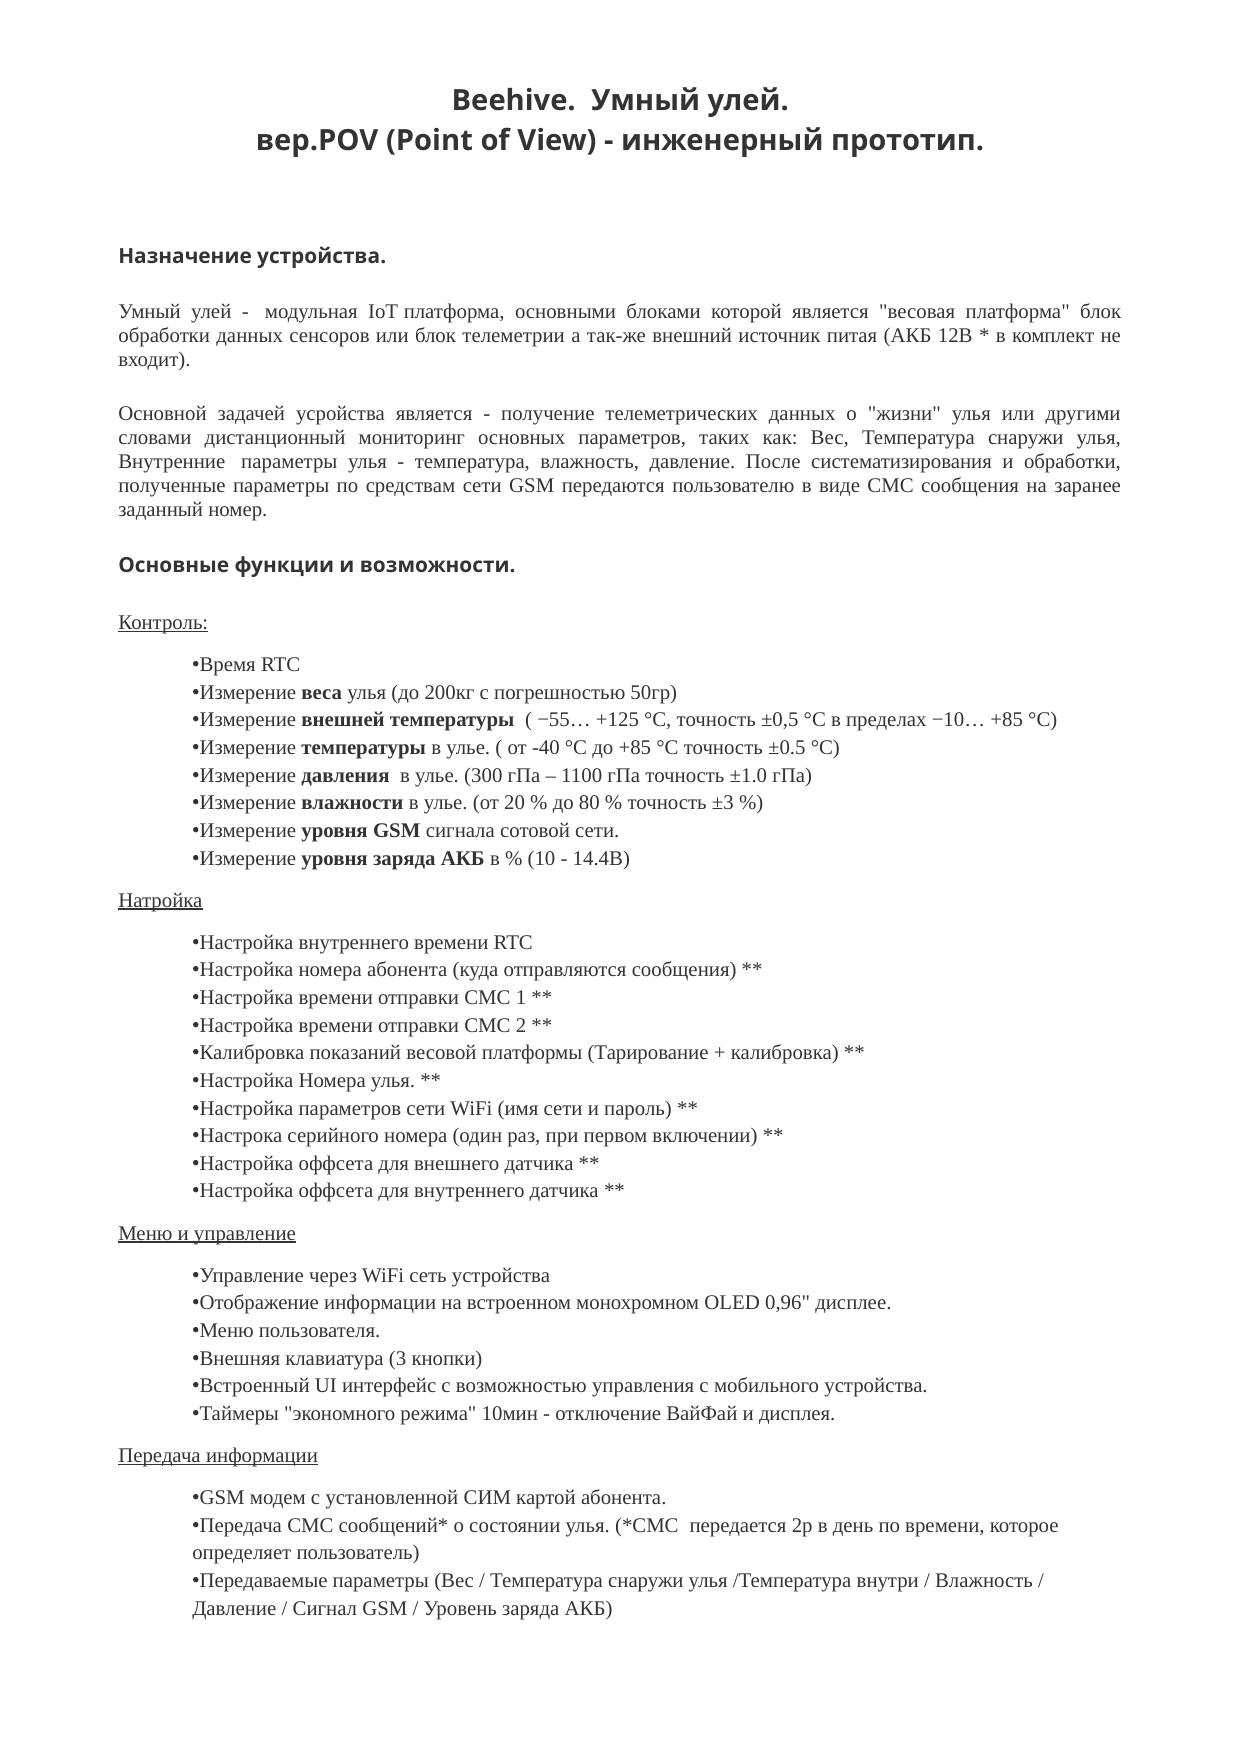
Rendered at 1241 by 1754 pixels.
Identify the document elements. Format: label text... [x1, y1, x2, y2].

list Передаваемые параметры (Вес / Температура снаружи улья /Температура внутри / Влажность / Давление / Сигнал GSM / Уровень заряда АКБ) [118, 1568, 1122, 1619]
list Измерение давления в улье. (300 гПа – 1100 гПа точность ±1.0 гПа) [118, 763, 1122, 787]
list Таймеры "экономного режима" 10мин - отключение ВайФай и дисплея. [118, 1401, 1122, 1425]
list Измерение внешней температуры ( −55… +125 °C, точность ±0,5 °C в пределах −10… +85 °C) [118, 707, 1122, 731]
text Основной задачей усройства является - получение телеметрических данных о "жизни" улья или другими словами дистанционный мониторинг основных параметров, таких как: Вес, Температура снаружи улья, Внутренние параметры улья - температура, влажность, давление. После систематизирования и обработки, полученные параметры по средствам сети GSM передаются пользователю в виде СМС сообщения на заранее заданный номер. [118, 401, 1122, 521]
list Настройка оффсета для внутреннего датчика ** [118, 1178, 1122, 1202]
list Управление через WiFi сеть устройства [118, 1263, 1122, 1287]
list Настройка параметров сети WiFi (имя сети и пароль) ** [118, 1095, 1122, 1119]
list Настройка номера абонента (куда отправляются сообщения) ** [118, 957, 1122, 981]
list Калибровка показаний весовой платформы (Тарирование + калибровка) ** [118, 1040, 1122, 1064]
list GSM модем с установленной СИМ картой абонента. [118, 1485, 1122, 1509]
list Измерение влажности в улье. (от 20 % до 80 % точность ±3 %) [118, 790, 1122, 814]
list Настройка внутреннего времени RTC [118, 930, 1122, 954]
list Измерение уровня GSM сигнала сотовой сети. [118, 818, 1122, 842]
text Назначение устройства. [118, 188, 1122, 269]
text Основные функции и возможности. Контроль: [118, 550, 1122, 634]
list Настройка времени отправки СМС 1 ** [118, 985, 1122, 1009]
list Меню пользователя. [118, 1318, 1122, 1342]
list Настройка времени отправки СМС 2 ** [118, 1013, 1122, 1037]
list Внешняя клавиатура (3 кнопки) [118, 1345, 1122, 1369]
list Время RTC [118, 652, 1122, 676]
list Настройка Номера улья. ** [118, 1068, 1122, 1092]
text Натройка [118, 888, 1122, 912]
list Настройка оффсета для внешнего датчика ** [118, 1151, 1122, 1175]
text Умный улей - модульная IoT платформа, основными блоками которой является "весовая платформа" блок обработки данных сенсоров или блок телеметрии а так-же внешний источник питая (АКБ 12В * в комплект не входит). [118, 299, 1122, 371]
list Измерение веса улья (до 200кг с погрешностью 50гр) [118, 680, 1122, 704]
list Встроенный UI интерфейс с возможностью управления с мобильного устройства. [118, 1373, 1122, 1397]
text Меню и управление [118, 1220, 1122, 1244]
text Beehive. Умный улей. вер.POV (Point of View) - инженерный прототип. [118, 80, 1122, 159]
list Передача СМС сообщений* о состоянии улья. (*СМС передается 2р в день по времени, которое определяет пользователь) [118, 1513, 1122, 1564]
list Измерение уровня заряда АКБ в % (10 - 14.4В) [118, 845, 1122, 869]
text Передача информации [118, 1443, 1122, 1467]
list Настрока серийного номера (один раз, при первом включении) ** [118, 1123, 1122, 1147]
list Отображение информации на встроенном монохромном OLED 0,96" дисплее. [118, 1290, 1122, 1314]
list Измерение температуры в улье. ( от -40 °C до +85 °C точность ±0.5 °C) [118, 735, 1122, 759]
